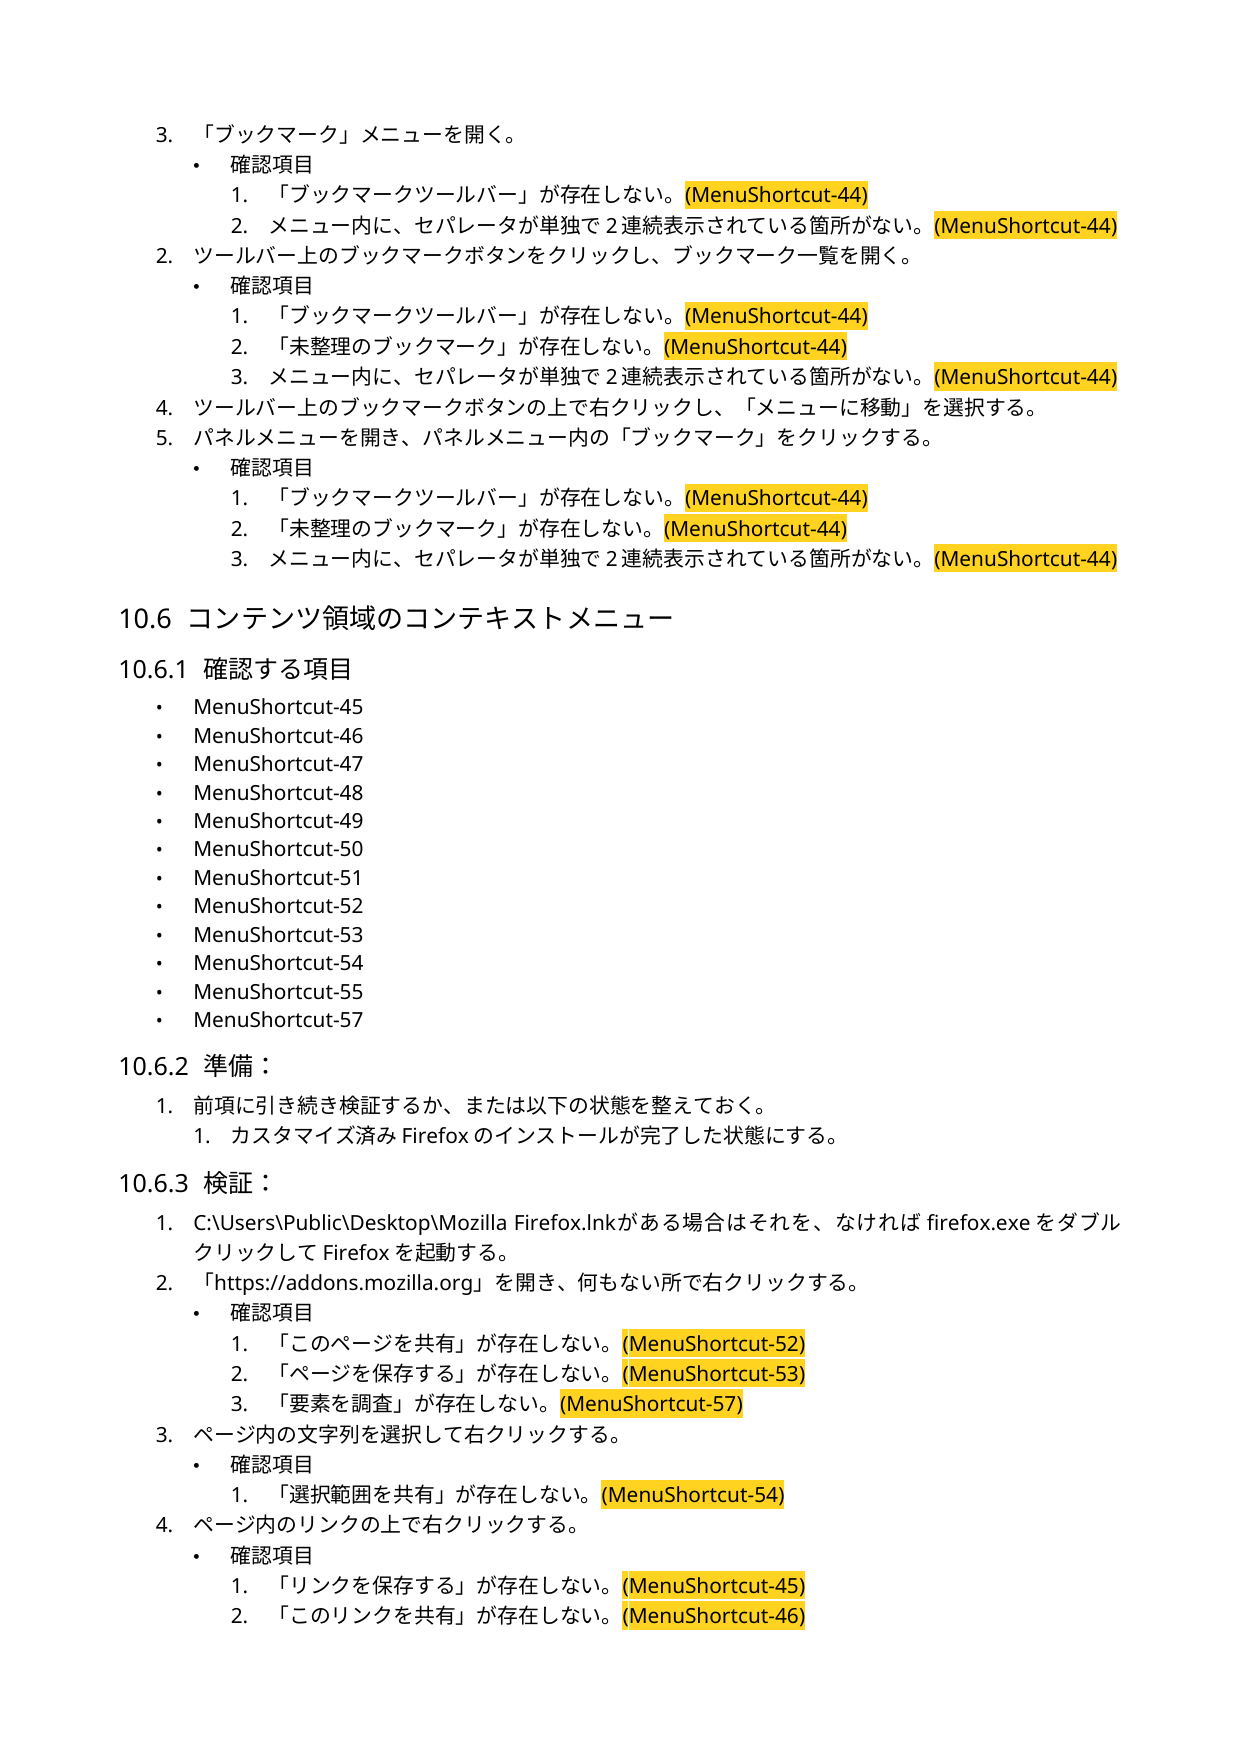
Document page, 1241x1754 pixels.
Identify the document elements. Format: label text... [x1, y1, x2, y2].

list メニュー内に、セパレータが単独で2連続表示されている箇所がない。(MenuShortcut-44) [231, 542, 1122, 572]
list 「https://addons.mozilla.org」を開き、何もない所で右クリックする。 [156, 1266, 1122, 1297]
list メニュー内に、セパレータが単独で2連続表示されている箇所がない。(MenuShortcut-44) [231, 360, 1122, 391]
subtitle コンテンツ領域のコンテキストメニュー [118, 597, 1122, 637]
list MenuShortcut-53 [156, 920, 1122, 948]
list 「ブックマークツールバー」が存在しない。(MenuShortcut-44) [231, 482, 1122, 512]
list 「ブックマーク」メニューを開く。 [156, 118, 1122, 148]
list 「ページを保存する」が存在しない。(MenuShortcut-53) [231, 1357, 1122, 1387]
list MenuShortcut-52 [156, 891, 1122, 920]
subtitle 準備： [118, 1047, 1122, 1083]
list MenuShortcut-50 [156, 834, 1122, 863]
list MenuShortcut-48 [156, 778, 1122, 806]
list 前項に引き続き検証するか、または以下の状態を整えておく。 [156, 1089, 1122, 1120]
list MenuShortcut-51 [156, 863, 1122, 891]
list 「ブックマークツールバー」が存在しない。(MenuShortcut-44) [231, 179, 1122, 209]
list 確認項目 [193, 148, 1122, 179]
list 「ブックマークツールバー」が存在しない。(MenuShortcut-44) [231, 300, 1122, 330]
list C:\Users\Public\Desktop\Mozilla Firefox.lnkがある場合はそれを、なければfirefox.exeをダブルクリックしてFirefoxを起動する。 [156, 1206, 1122, 1266]
list MenuShortcut-57 [156, 1005, 1122, 1034]
list ページ内のリンクの上で右クリックする。 [156, 1509, 1122, 1539]
list MenuShortcut-55 [156, 977, 1122, 1005]
list 確認項目 [193, 1297, 1122, 1327]
list カスタマイズ済みFirefoxのインストールが完了した状態にする。 [193, 1120, 1122, 1150]
list MenuShortcut-47 [156, 749, 1122, 778]
list 「未整理のブックマーク」が存在しない。(MenuShortcut-44) [231, 512, 1122, 542]
list MenuShortcut-54 [156, 948, 1122, 977]
list MenuShortcut-46 [156, 721, 1122, 749]
list MenuShortcut-45 [156, 692, 1122, 721]
list 確認項目 [193, 1539, 1122, 1569]
list 確認項目 [193, 269, 1122, 300]
subtitle 確認する項目 [118, 650, 1122, 686]
list ページ内の文字列を選択して右クリックする。 [156, 1418, 1122, 1448]
subtitle 検証： [118, 1163, 1122, 1199]
list ツールバー上のブックマークボタンをクリックし、ブックマーク一覧を開く。 [156, 239, 1122, 269]
list 「未整理のブックマーク」が存在しない。(MenuShortcut-44) [231, 330, 1122, 360]
list 「リンクを保存する」が存在しない。(MenuShortcut-45) [231, 1569, 1122, 1599]
list パネルメニューを開き、パネルメニュー内の「ブックマーク」をクリックする。 [156, 421, 1122, 451]
list 「このリンクを共有」が存在しない。(MenuShortcut-46) [231, 1599, 1122, 1630]
list 確認項目 [193, 451, 1122, 482]
list ツールバー上のブックマークボタンの上で右クリックし、「メニューに移動」を選択する。 [156, 391, 1122, 421]
list 「要素を調査」が存在しない。(MenuShortcut-57) [231, 1387, 1122, 1418]
list 「選択範囲を共有」が存在しない。(MenuShortcut-54) [231, 1478, 1122, 1509]
list 「このページを共有」が存在しない。(MenuShortcut-52) [231, 1327, 1122, 1357]
list MenuShortcut-49 [156, 806, 1122, 834]
list 確認項目 [193, 1448, 1122, 1478]
list メニュー内に、セパレータが単独で2連続表示されている箇所がない。(MenuShortcut-44) [231, 209, 1122, 239]
